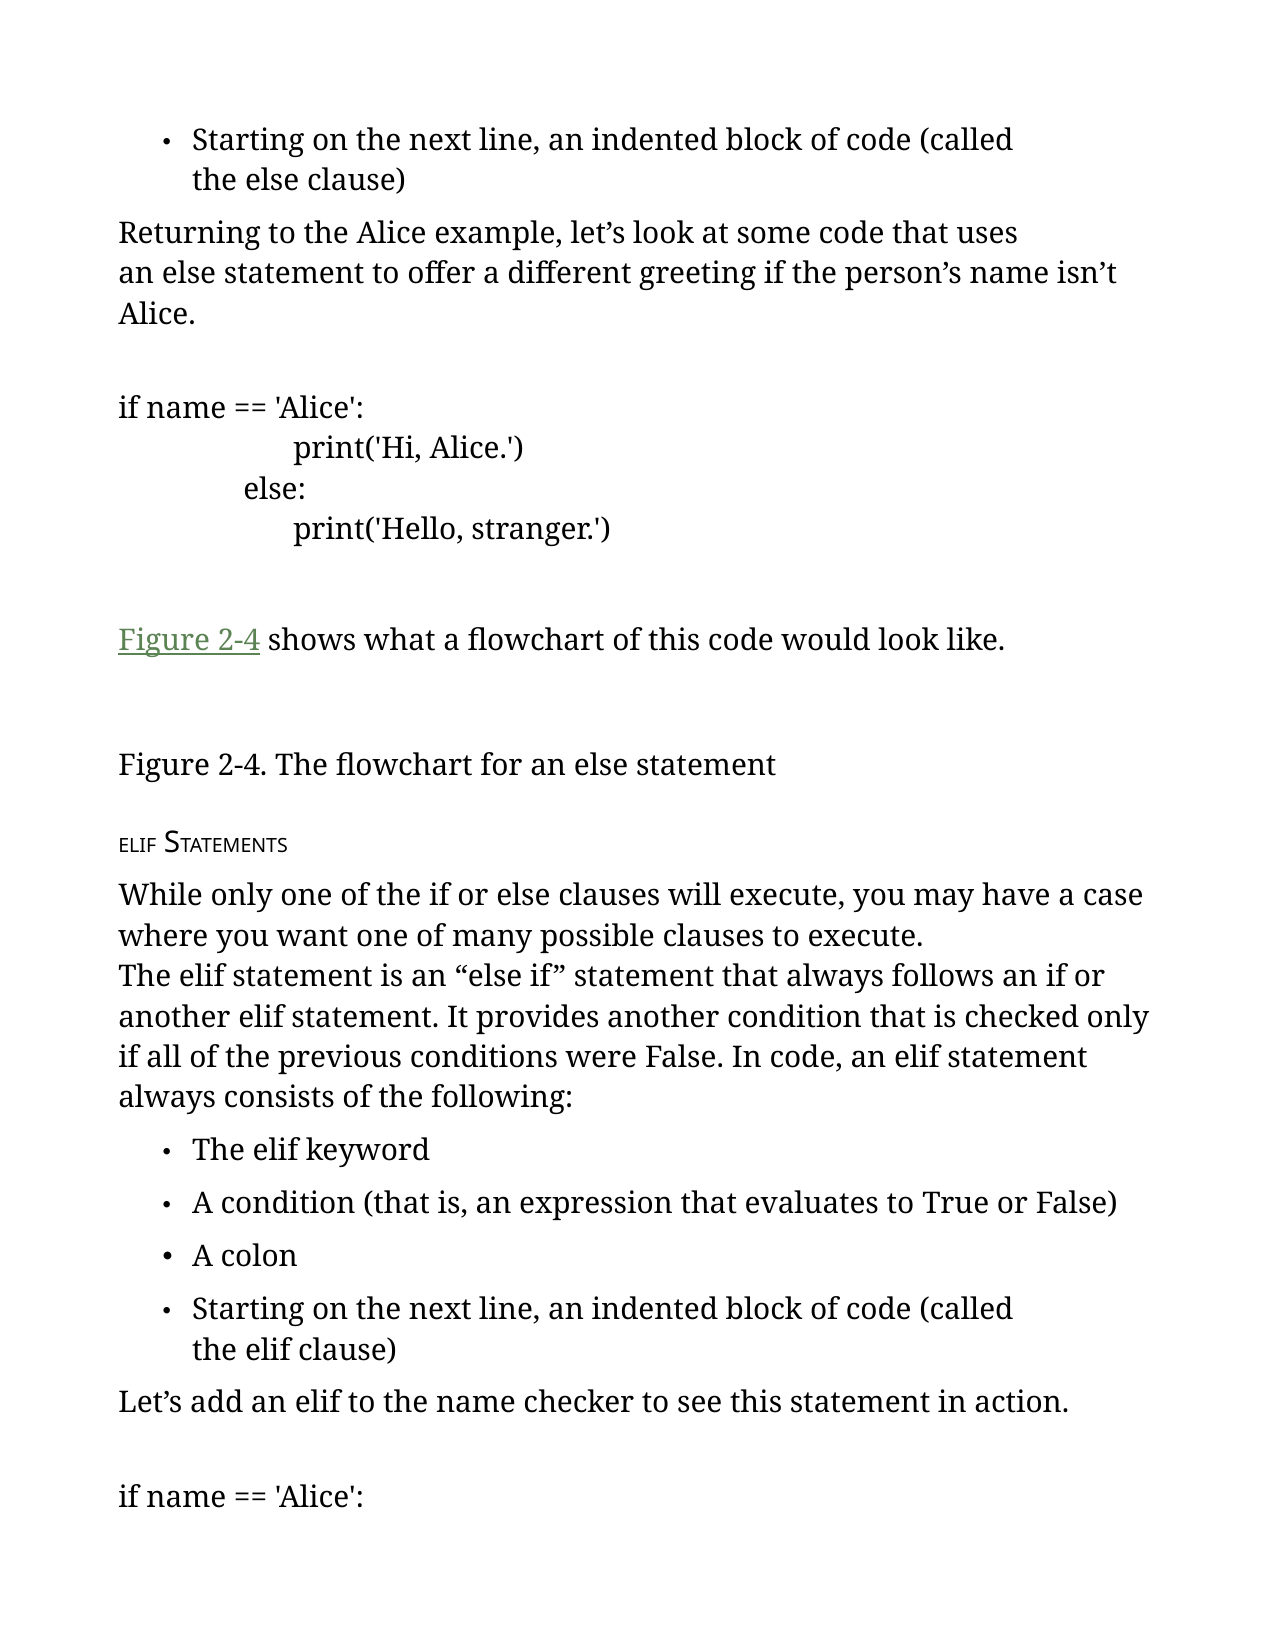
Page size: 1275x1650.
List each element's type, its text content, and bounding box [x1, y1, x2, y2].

text Figure 2-4 shows what a flowchart of this code would look like. [118, 619, 1157, 659]
text Figure 2-4. The flowchart for an else statement [118, 743, 1157, 784]
text While only one of the if or else clauses will execute, you may have a case where you want one of many possible clauses to execute. The elif statement is an “else if” statement that always follows an if or another elif statement. It provides another condition that is checked only if all of the previous conditions were False. In code, an elif statement always consists of the following: [118, 874, 1157, 1117]
text else: [118, 467, 1157, 508]
subtitle elif Statements [118, 821, 1157, 862]
text if name == 'Alice': [118, 386, 1157, 427]
text print('Hi, Alice.') [118, 427, 1157, 467]
text print('Hello, stranger.') [118, 508, 1157, 548]
list Starting on the next line, an indented block of code (called the else clause) [162, 118, 1157, 199]
text if name == 'Alice': [118, 1475, 1157, 1516]
list A condition (that is, an expression that evaluates to True or False) [162, 1182, 1157, 1222]
list The elif keyword [162, 1129, 1157, 1169]
text Let’s add an elif to the name checker to see this statement in action. [118, 1381, 1157, 1422]
list Starting on the next line, an indented block of code (called the elif clause) [162, 1288, 1157, 1369]
text Returning to the Alice example, let’s look at some code that uses an else statement to offer a different greeting if the person’s name isn’t Alice. [118, 211, 1157, 333]
list A colon [162, 1235, 1157, 1275]
